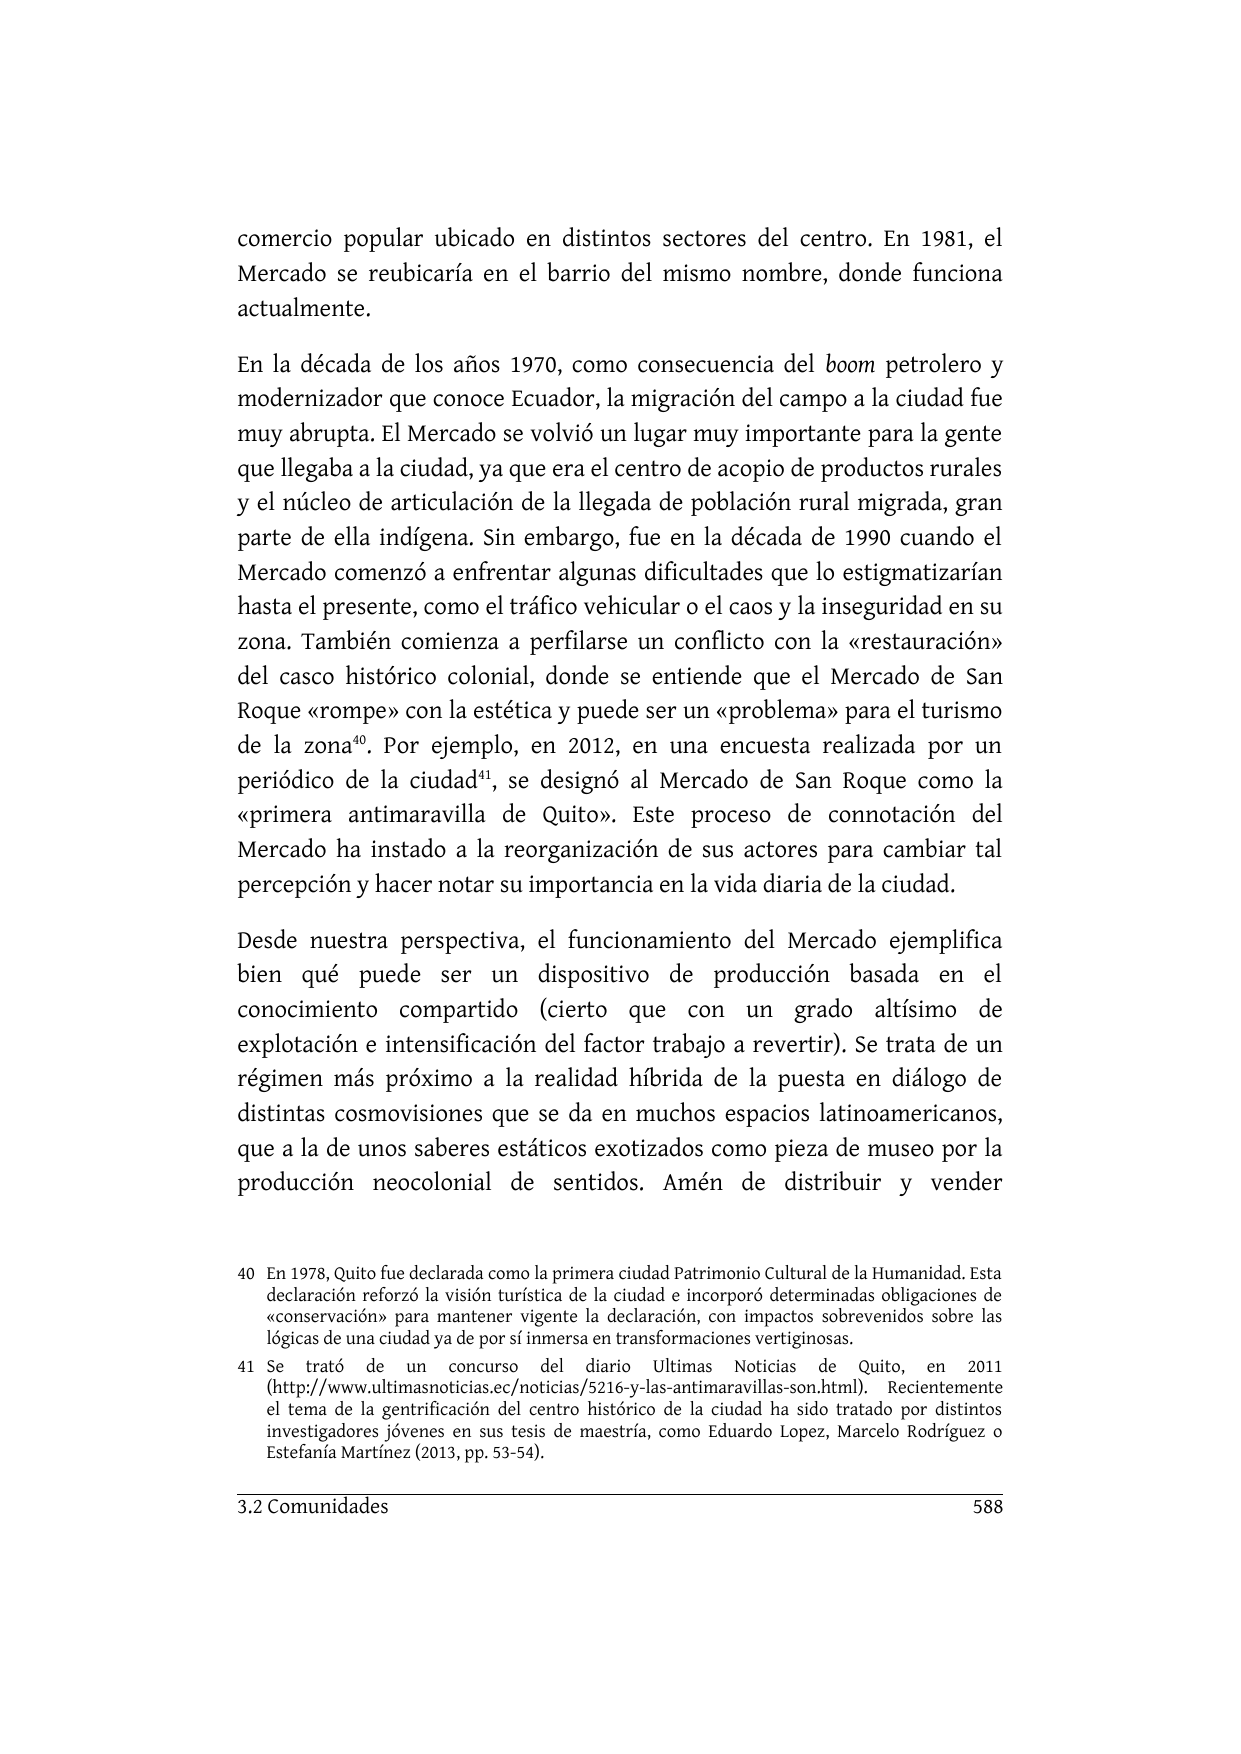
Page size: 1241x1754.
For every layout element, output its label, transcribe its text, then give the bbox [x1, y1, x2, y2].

text En 1978, Quito fue declarada como la primera ciudad Patrimonio Cultural de la Humanidad. Esta declaración reforzó la visión turística de la ciudad e incorporó determinadas obligaciones de «conservación» para mantener vigente la declaración, con impactos sobrevenidos sobre las lógicas de una ciudad ya de por sí inmersa en transformaciones vertiginosas. [237, 1263, 1003, 1349]
text Desde nuestra perspectiva, el funcionamiento del Mercado ejemplifica bien qué puede ser un dispositivo de producción basada en el conocimiento compartido (cierto que con un grado altísimo de explotación e intensificación del factor trabajo a revertir). Se trata de un régimen más próximo a la realidad híbrida de la puesta en diálogo de distintas cosmovisiones que se da en muchos espacios latinoamericanos, que a la de unos saberes estáticos exotizados como pieza de museo por la producción neocolonial de sentidos. Amén de distribuir y vender [237, 926, 1003, 1198]
text Se trató de un concurso del diario Ultimas Noticias de Quito, en 2011 (http://www.ultimasnoticias.ec/noticias/5216-y-las-antimaravillas-son.html). Recientemente el tema de la gentrificación del centro histórico de la ciudad ha sido tratado por distintos investigadores jóvenes en sus tesis de maestría, como Eduardo Lopez, Marcelo Rodríguez o Estefanía Martínez (2013, pp. 53-54). [237, 1356, 1003, 1464]
text comercio popular ubicado en distintos sectores del centro. En 1981, el Mercado se reubicaría en el barrio del mismo nombre, donde funciona actualmente. [237, 225, 1003, 323]
text En la década de los años 1970, como consecuencia del boom petrolero y modernizador que conoce Ecuador, la migración del campo a la ciudad fue muy abrupta. El Mercado se volvió un lugar muy importante para la gente que llegaba a la ciudad, ya que era el centro de acopio de productos rurales y el núcleo de articulación de la llegada de población rural migrada, gran parte de ella indígena. Sin embargo, fue en la década de 1990 cuando el Mercado comenzó a enfrentar algunas dificultades que lo estigmatizarían hasta el presente, como el tráfico vehicular o el caos y la inseguridad en su zona. También comienza a perfilarse un conflicto con la «restauración» del casco histórico colonial, donde se entiende que el Mercado de San Roque «rompe» con la estética y puede ser un «problema» para el turismo de la zona. Por ejemplo, en 2012, en una encuesta realizada por un periódico de la ciudad, se designó al Mercado de San Roque como la «primera antimaravilla de Quito». Este proceso de connotación del Mercado ha instado a la reorganización de sus actores para cambiar tal percepción y hacer notar su importancia en la vida diaria de la ciudad. [237, 350, 1003, 899]
